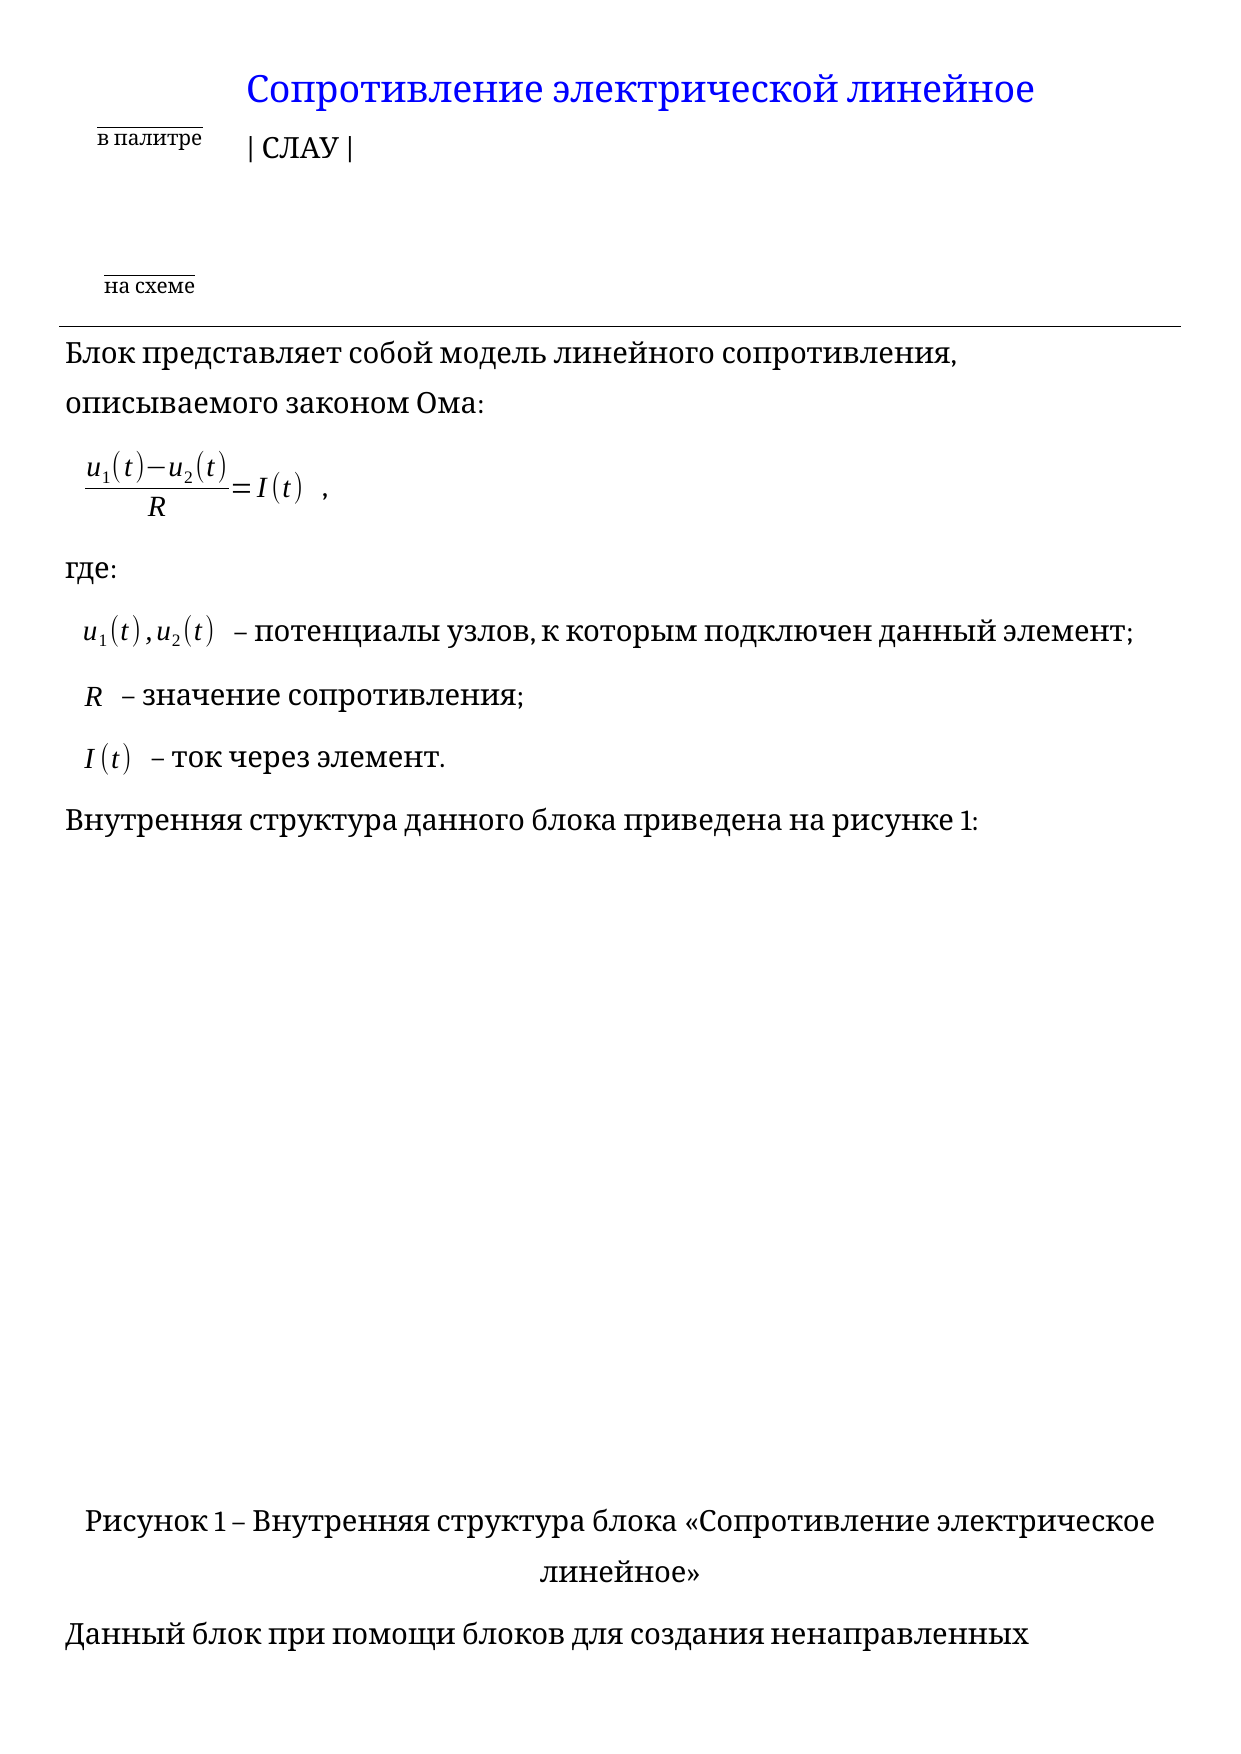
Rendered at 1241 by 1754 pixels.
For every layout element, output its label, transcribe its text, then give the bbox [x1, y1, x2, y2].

table_cell [240, 269, 1181, 326]
table_cell в палитре [59, 121, 240, 178]
table_header Сопротивление электрической линейное [240, 59, 1181, 121]
table_cell | СЛАУ | [240, 121, 1181, 178]
table_cell на схеме [59, 269, 240, 326]
table_cell [240, 178, 1181, 269]
table_cell [59, 178, 240, 269]
table_cell Блок представляет собой модель линейного сопротивления, описываемого законом Ома: , где: – потенциалы узлов, к которым подключен данный элемент; – значение сопротивления; – ток через элемент. Внутренняя структура данного блока приведена на рисунке 1: Рисунок 1 – Внутренняя структура блока «Сопротивление электрическое линейное» Данный блок при помощи блоков для создания ненаправленных соединений передаёт в подключенные к данному элементу внутренние узлы электрической схемы значения проводимостей (KJ), которые вычисляются как 1/R, и значения токов (Isrc), равные нулю. При этом с первого входа значение своего номера узла (NSELF) передаётся как значение соседнего номера узла (NJ) и наоборот. Свойство: Сопротивление, Ом – число, задающее значение сопротивления R. Примеры заполнения диалогового окна свойств блока: Примечания: Свойство блока может быть только скалярным. Именованное свойство задается как локальная переменная модели (или субмодели) во вкладке Параметры или как глобальный сигнал проекта при помощи пункта главного меню Графика → Сигналы. [59, 327, 1181, 1657]
table_header [59, 59, 240, 121]
